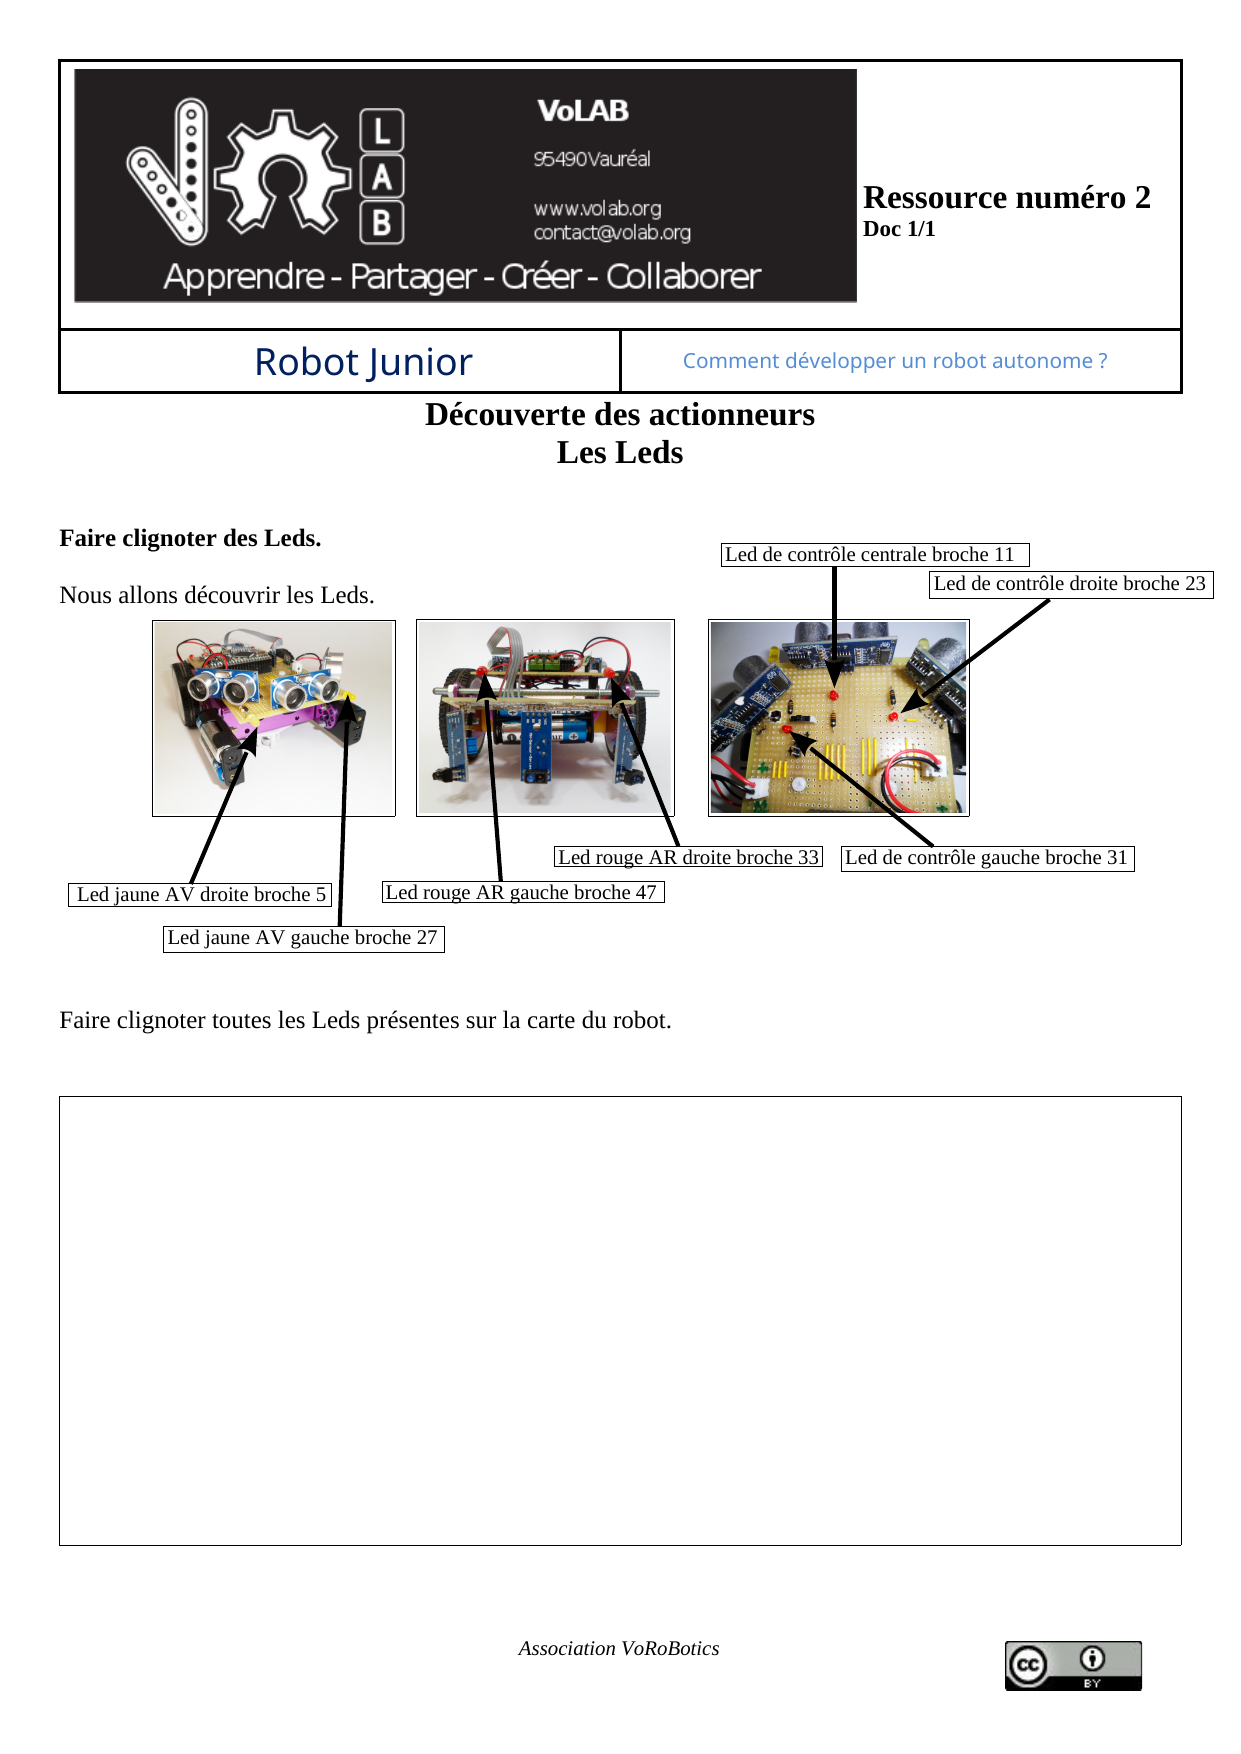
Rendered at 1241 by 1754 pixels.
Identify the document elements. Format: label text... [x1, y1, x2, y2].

picture [710, 622, 967, 813]
text Nous allons découvrir les Leds. [930, 581, 1181, 598]
picture [419, 622, 671, 813]
table_header Ressource numéro 2 Doc 1/1 [61, 62, 1180, 328]
picture [154, 622, 392, 814]
text [60, 1097, 1181, 1545]
text Nous allons découvrir les Leds. [59, 581, 832, 609]
picture [73, 69, 857, 303]
table_cell Robot Junior [61, 331, 619, 391]
table_cell Comment développer un robot autonome ? [622, 331, 1180, 391]
text Les Leds [59, 432, 1181, 470]
subtitle Découverte des actionneurs [59, 394, 1181, 432]
picture [1005, 1641, 1143, 1691]
text Nous allons découvrir les Leds. [1042, 599, 1181, 609]
text Faire clignoter des Leds. [59, 523, 1181, 552]
text Nous allons découvrir les Leds. [837, 581, 1045, 609]
text Faire clignoter toutes les Leds présentes sur la carte du robot. [59, 1005, 1181, 1033]
